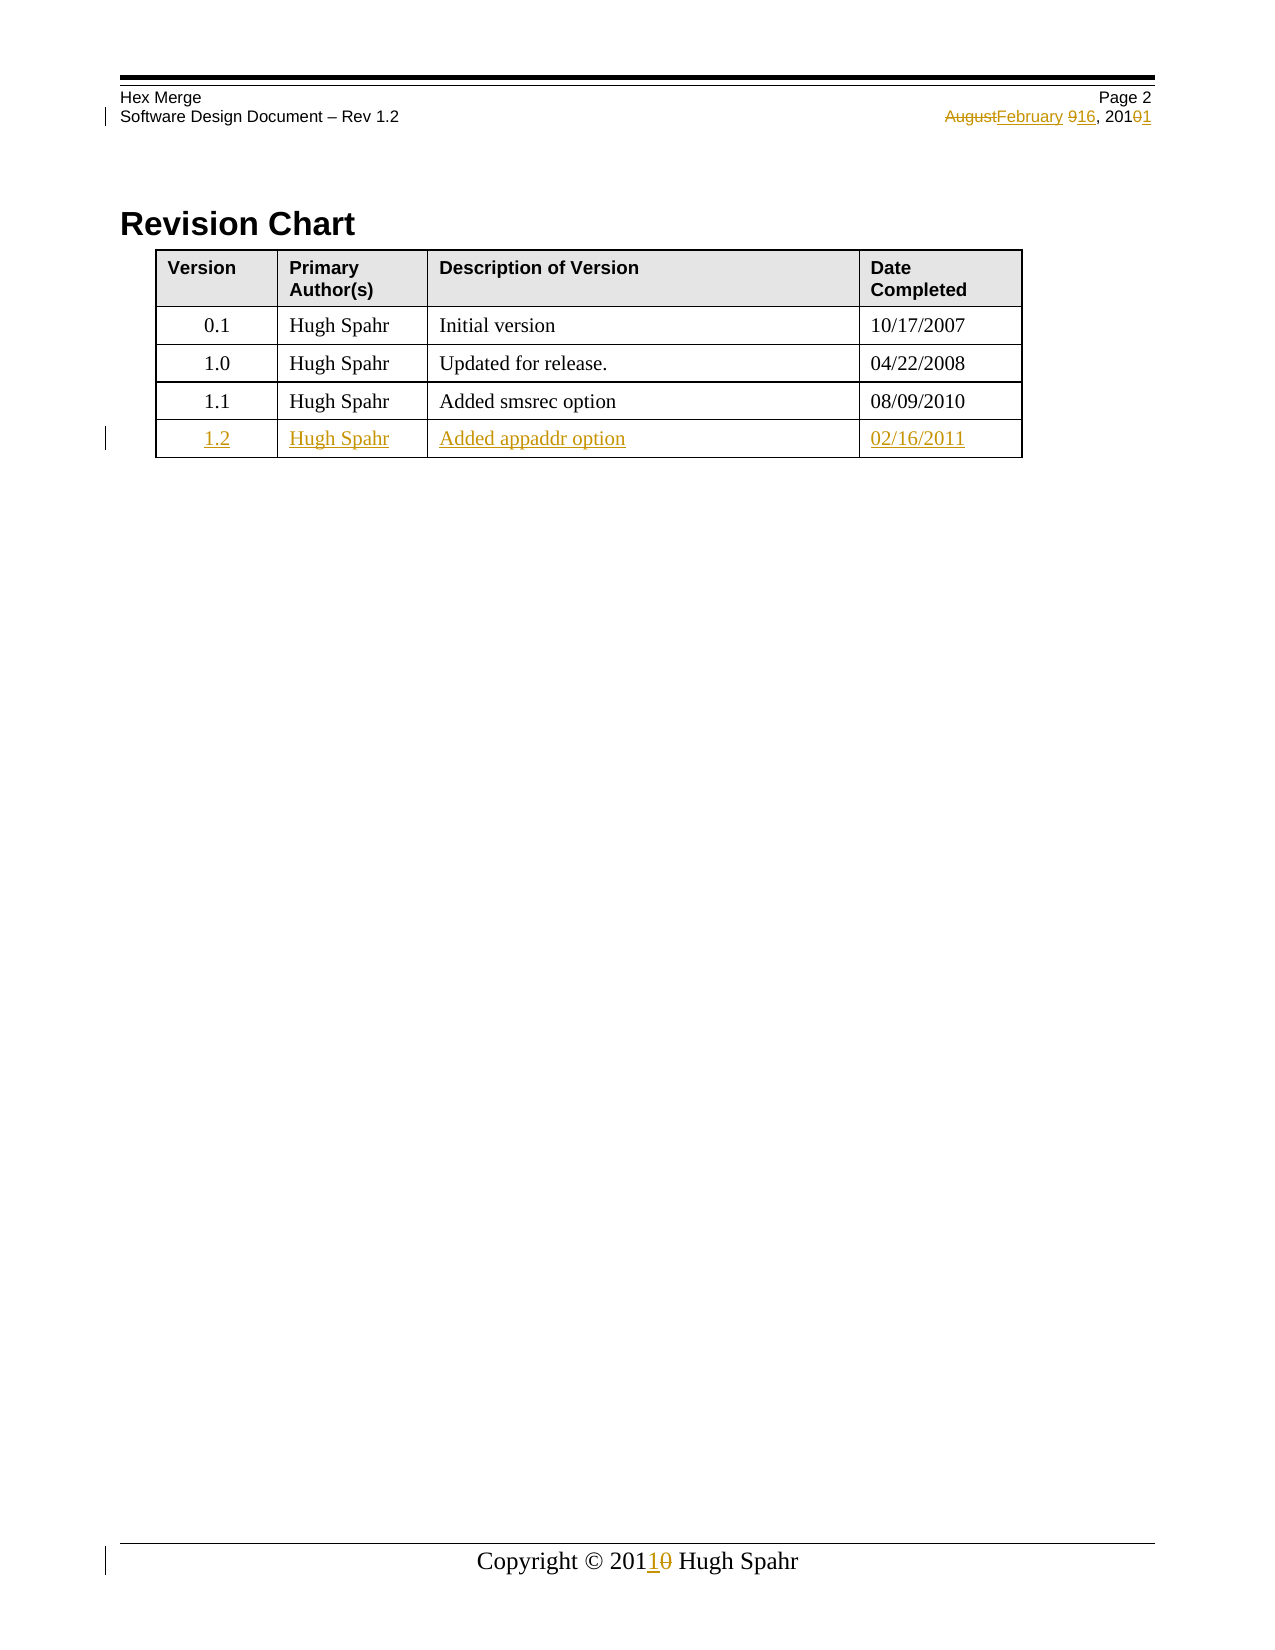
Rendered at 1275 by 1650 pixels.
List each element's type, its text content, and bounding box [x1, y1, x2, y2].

table_cell 04/22/2008 [860, 345, 1021, 381]
table_cell Updated for release. [428, 345, 859, 381]
table_cell Hugh Spahr [278, 307, 427, 344]
table_cell 1.2 [157, 420, 277, 457]
table_cell Added smsrec option [428, 383, 859, 419]
table_header Version [157, 251, 277, 306]
table_cell Hugh Spahr [278, 383, 427, 419]
table_header Date Completed [860, 251, 1021, 306]
table_cell 10/17/2007 [860, 307, 1021, 344]
table_cell 1.0 [157, 345, 277, 381]
table_cell Initial version [428, 307, 859, 344]
table_cell Hugh Spahr [278, 420, 427, 457]
table_header Description of Version [428, 251, 859, 306]
subtitle Revision Chart [120, 204, 1155, 242]
table_cell Added appaddr option [428, 420, 859, 457]
table_cell 1.1 [157, 383, 277, 419]
table_cell 02/16/2011 [860, 420, 1021, 457]
table_header Primary Author(s) [278, 251, 427, 306]
table_cell Hugh Spahr [278, 345, 427, 381]
table_cell 0.1 [157, 307, 277, 344]
table_cell 08/09/2010 [860, 383, 1021, 419]
